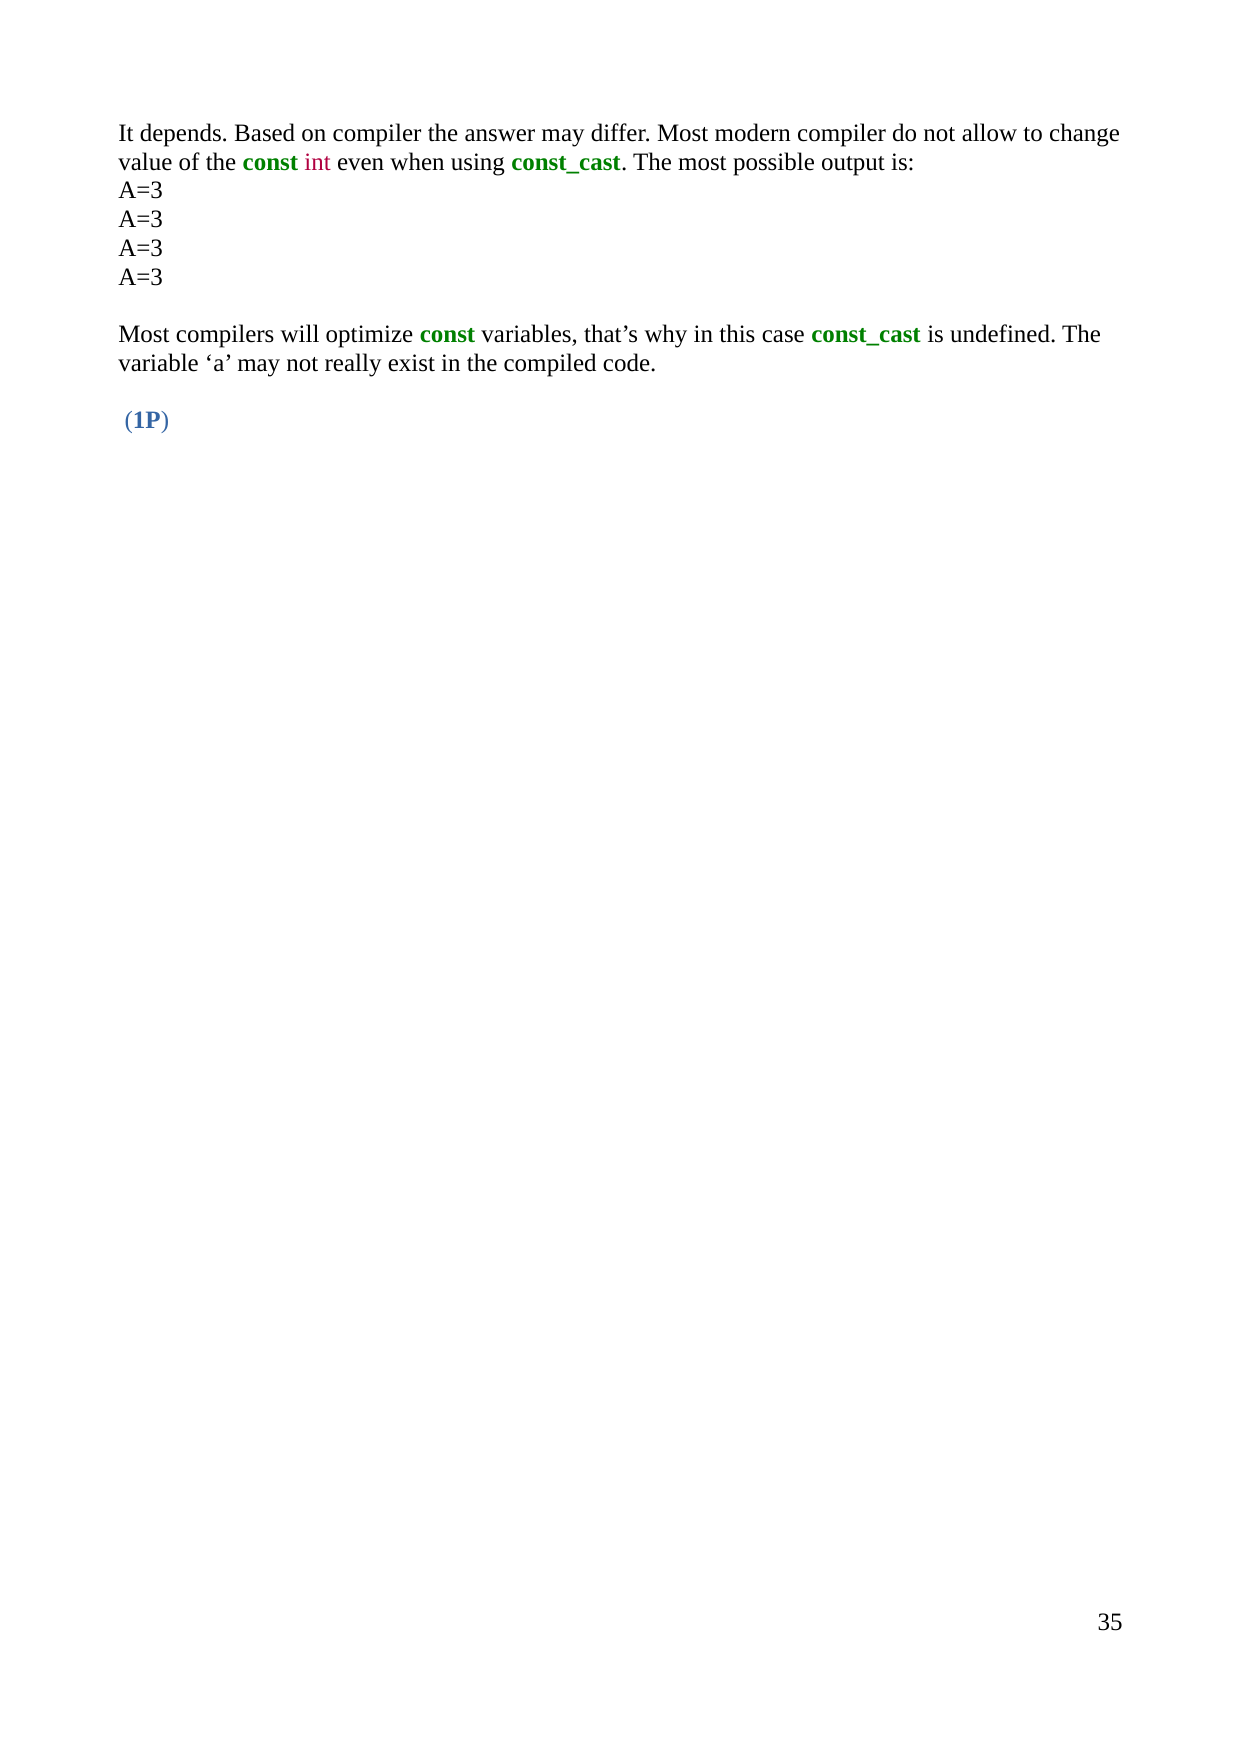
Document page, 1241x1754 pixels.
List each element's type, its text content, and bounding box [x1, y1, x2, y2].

text It depends. Based on compiler the answer may differ. Most modern compiler do not allow to change value of the const int even when using const_cast. The most possible output is: A=3 A=3 A=3 A=3 Most compilers will optimize const variables, that’s why in this case const_cast is undefined. The variable ‘a’ may not really exist in the compiled code. (1P) [118, 118, 1122, 434]
